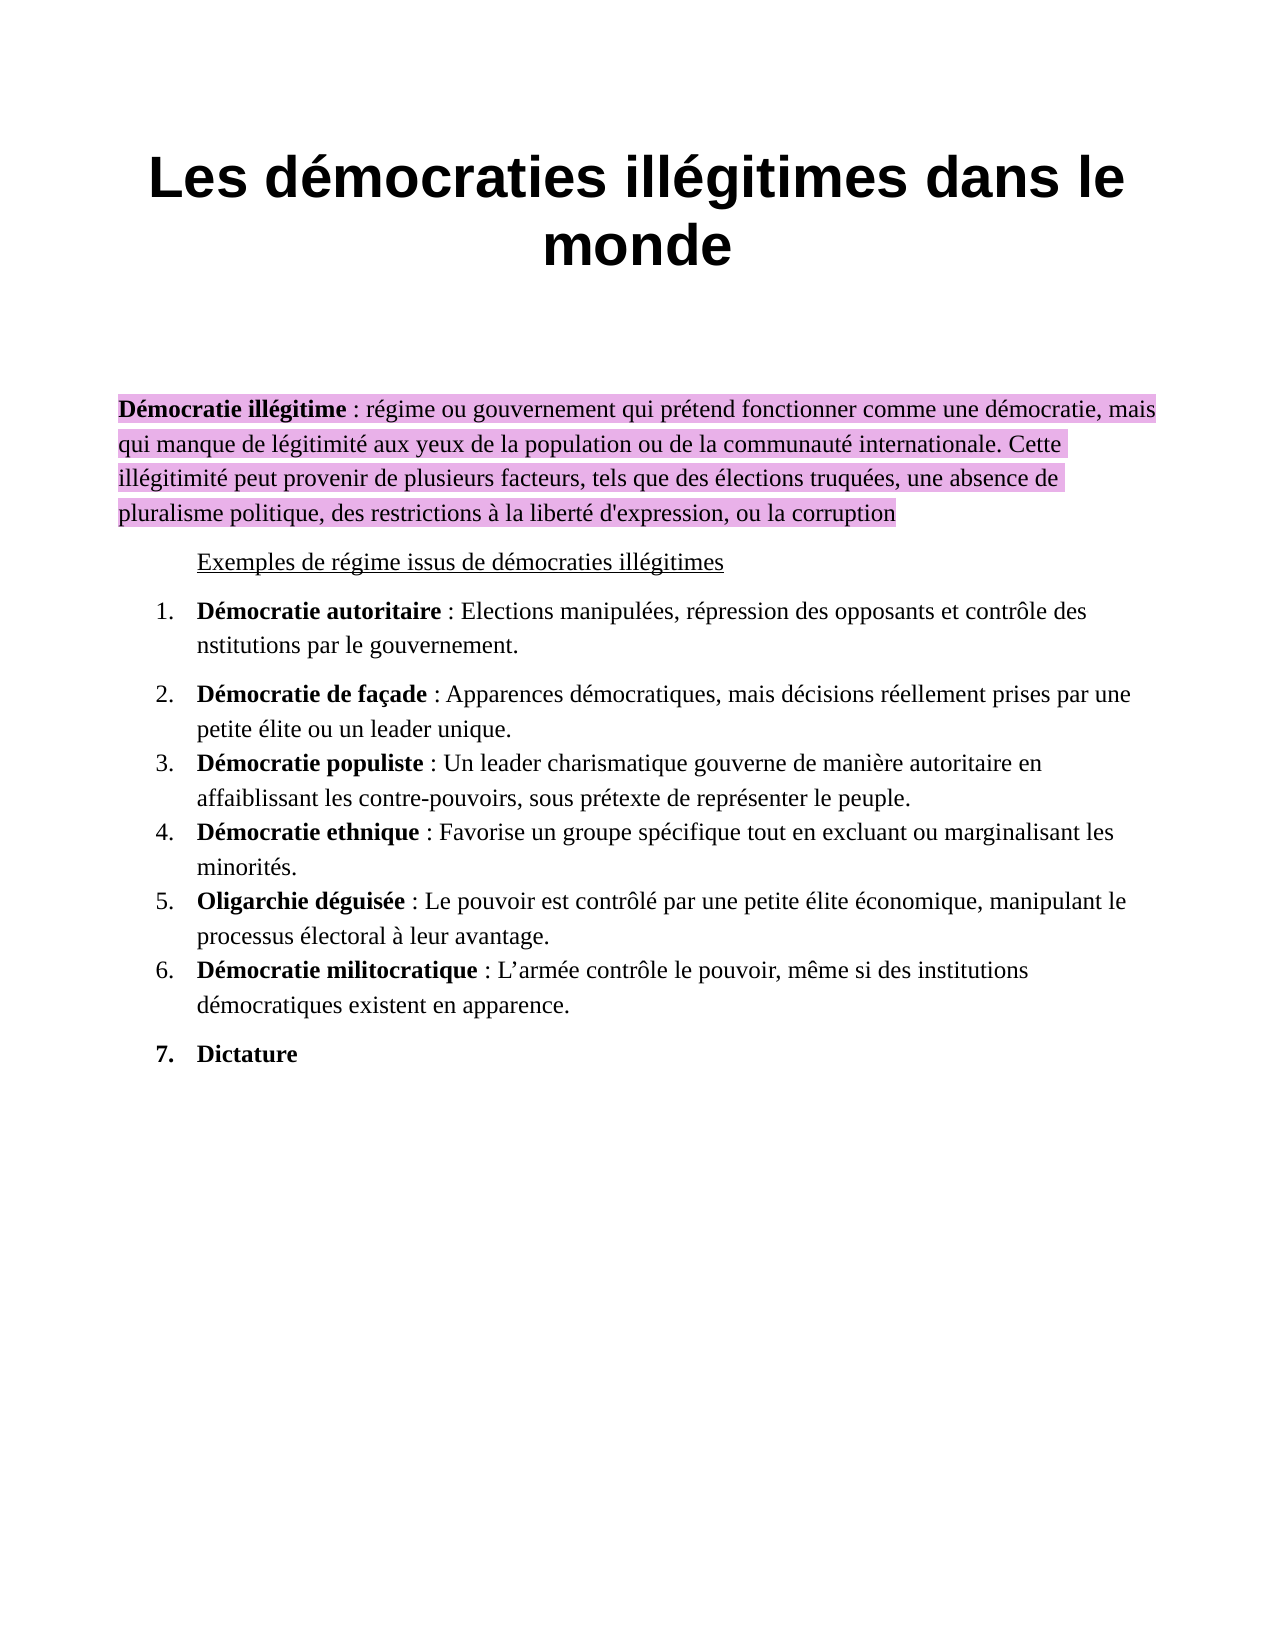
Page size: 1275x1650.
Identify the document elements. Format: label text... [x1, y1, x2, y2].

list Démocratie autoritaire : Elections manipulées, répression des opposants et contrôle des nstitutions par le gouvernement. [155, 596, 1157, 659]
list Démocratie ethnique : Favorise un groupe spécifique tout en excluant ou marginalisant les minorités. [155, 817, 1157, 881]
list Exemples de régime issus de démocraties illégitimes [155, 547, 1157, 576]
list Dictature [155, 1039, 1157, 1068]
list Démocratie de façade : Apparences démocratiques, mais décisions réellement prises par une petite élite ou un leader unique. [155, 679, 1157, 743]
list Démocratie populiste : Un leader charismatique gouverne de manière autoritaire en affaiblissant les contre-pouvoirs, sous prétexte de représenter le peuple. [155, 748, 1157, 812]
title Les démocraties illégitimes dans le monde [118, 143, 1157, 277]
list Oligarchie déguisée : Le pouvoir est contrôlé par une petite élite économique, manipulant le processus électoral à leur avantage. [155, 886, 1157, 949]
text Démocratie illégitime : régime ou gouvernement qui prétend fonctionner comme une démocratie, mais qui manque de légitimité aux yeux de la population ou de la communauté internationale. Cette illégitimité peut provenir de plusieurs facteurs, tels que des élections truquées, une absence de pluralisme politique, des restrictions à la liberté d'expression, ou la corruption [118, 394, 1157, 527]
list Démocratie militocratique : L’armée contrôle le pouvoir, même si des institutions démocratiques existent en apparence. [155, 955, 1157, 1018]
